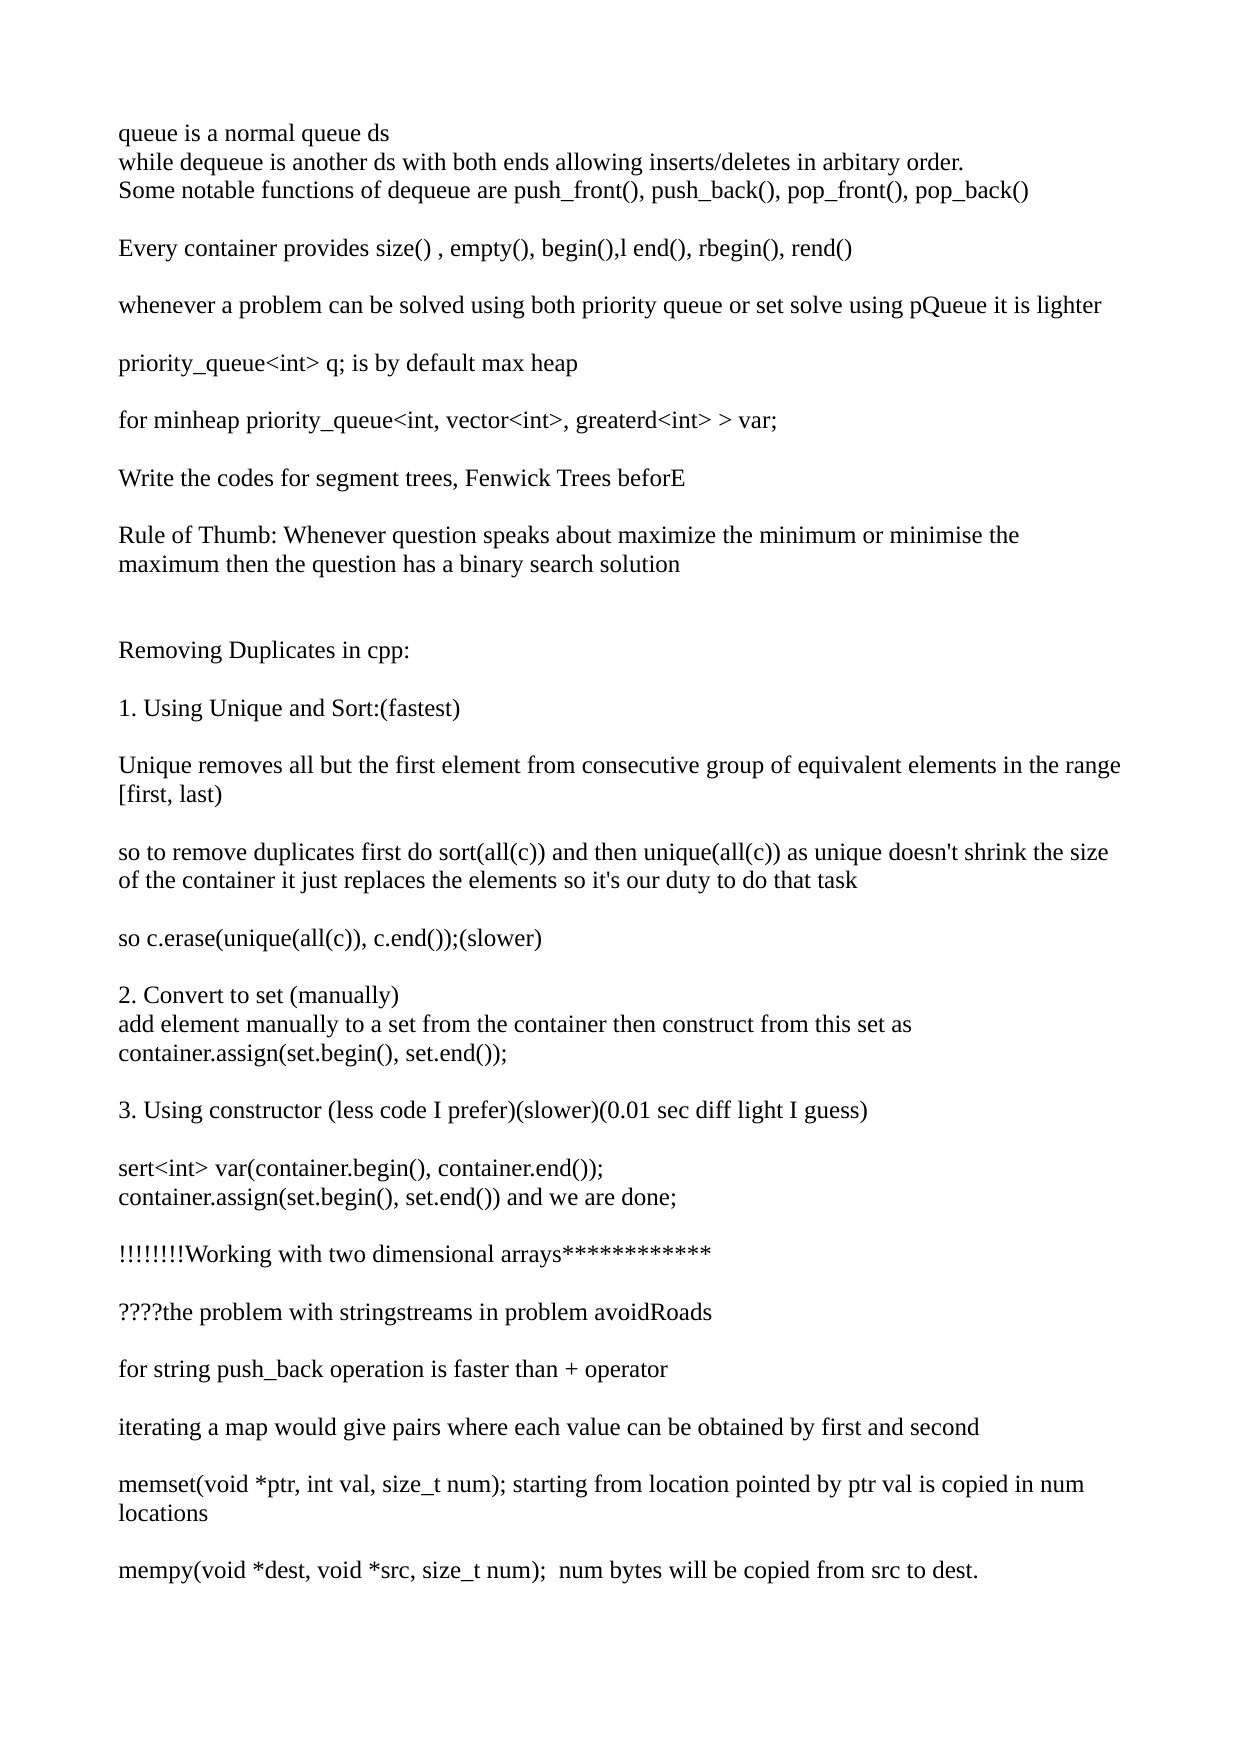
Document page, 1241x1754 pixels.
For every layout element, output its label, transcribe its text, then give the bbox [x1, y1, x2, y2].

text 3. Using constructor (less code I prefer)(slower)(0.01 sec diff light I guess) [118, 1096, 1122, 1124]
text iterating a map would give pairs where each value can be obtained by first and second [118, 1412, 1122, 1441]
text Every container provides size() , empty(), begin(),l end(), rbegin(), rend() [118, 233, 1122, 262]
text sert<int> var(container.begin(), container.end()); [118, 1153, 1122, 1182]
text mempy(void *dest, void *src, size_t num); num bytes will be copied from src to dest. [118, 1556, 1122, 1584]
text while dequeue is another ds with both ends allowing inserts/deletes in arbitary order. [118, 147, 1122, 176]
text Some notable functions of dequeue are push_front(), push_back(), pop_front(), pop_back() [118, 176, 1122, 204]
text for minheap priority_queue<int, vector<int>, greaterd<int> > var; [118, 406, 1122, 434]
text ????the problem with stringstreams in problem avoidRoads [118, 1297, 1122, 1326]
text whenever a problem can be solved using both priority queue or set solve using pQueue it is lighter [118, 291, 1122, 319]
text Unique removes all but the first element from consecutive group of equivalent elements in the range [first, last) [118, 751, 1122, 808]
text Write the codes for segment trees, Fenwick Trees beforE [118, 463, 1122, 492]
text so to remove duplicates first do sort(all(c)) and then unique(all(c)) as unique doesn't shrink the size of the container it just replaces the elements so it's our duty to do that task [118, 837, 1122, 894]
text so c.erase(unique(all(c)), c.end());(slower) [118, 923, 1122, 952]
text 2. Convert to set (manually) [118, 981, 1122, 1009]
text add element manually to a set from the container then construct from this set as container.assign(set.begin(), set.end()); [118, 1009, 1122, 1067]
text 1. Using Unique and Sort:(fastest) [118, 693, 1122, 722]
text Rule of Thumb: Whenever question speaks about maximize the minimum or minimise the maximum then the question has a binary search solution [118, 521, 1122, 578]
text Removing Duplicates in cpp: [118, 636, 1122, 664]
text priority_queue<int> q; is by default max heap [118, 348, 1122, 377]
text memset(void *ptr, int val, size_t num); starting from location pointed by ptr val is copied in num locations [118, 1469, 1122, 1527]
text for string push_back operation is faster than + operator [118, 1354, 1122, 1383]
text !!!!!!!!Working with two dimensional arrays************ [118, 1239, 1122, 1268]
text queue is a normal queue ds [118, 118, 1122, 147]
text container.assign(set.begin(), set.end()) and we are done; [118, 1182, 1122, 1211]
